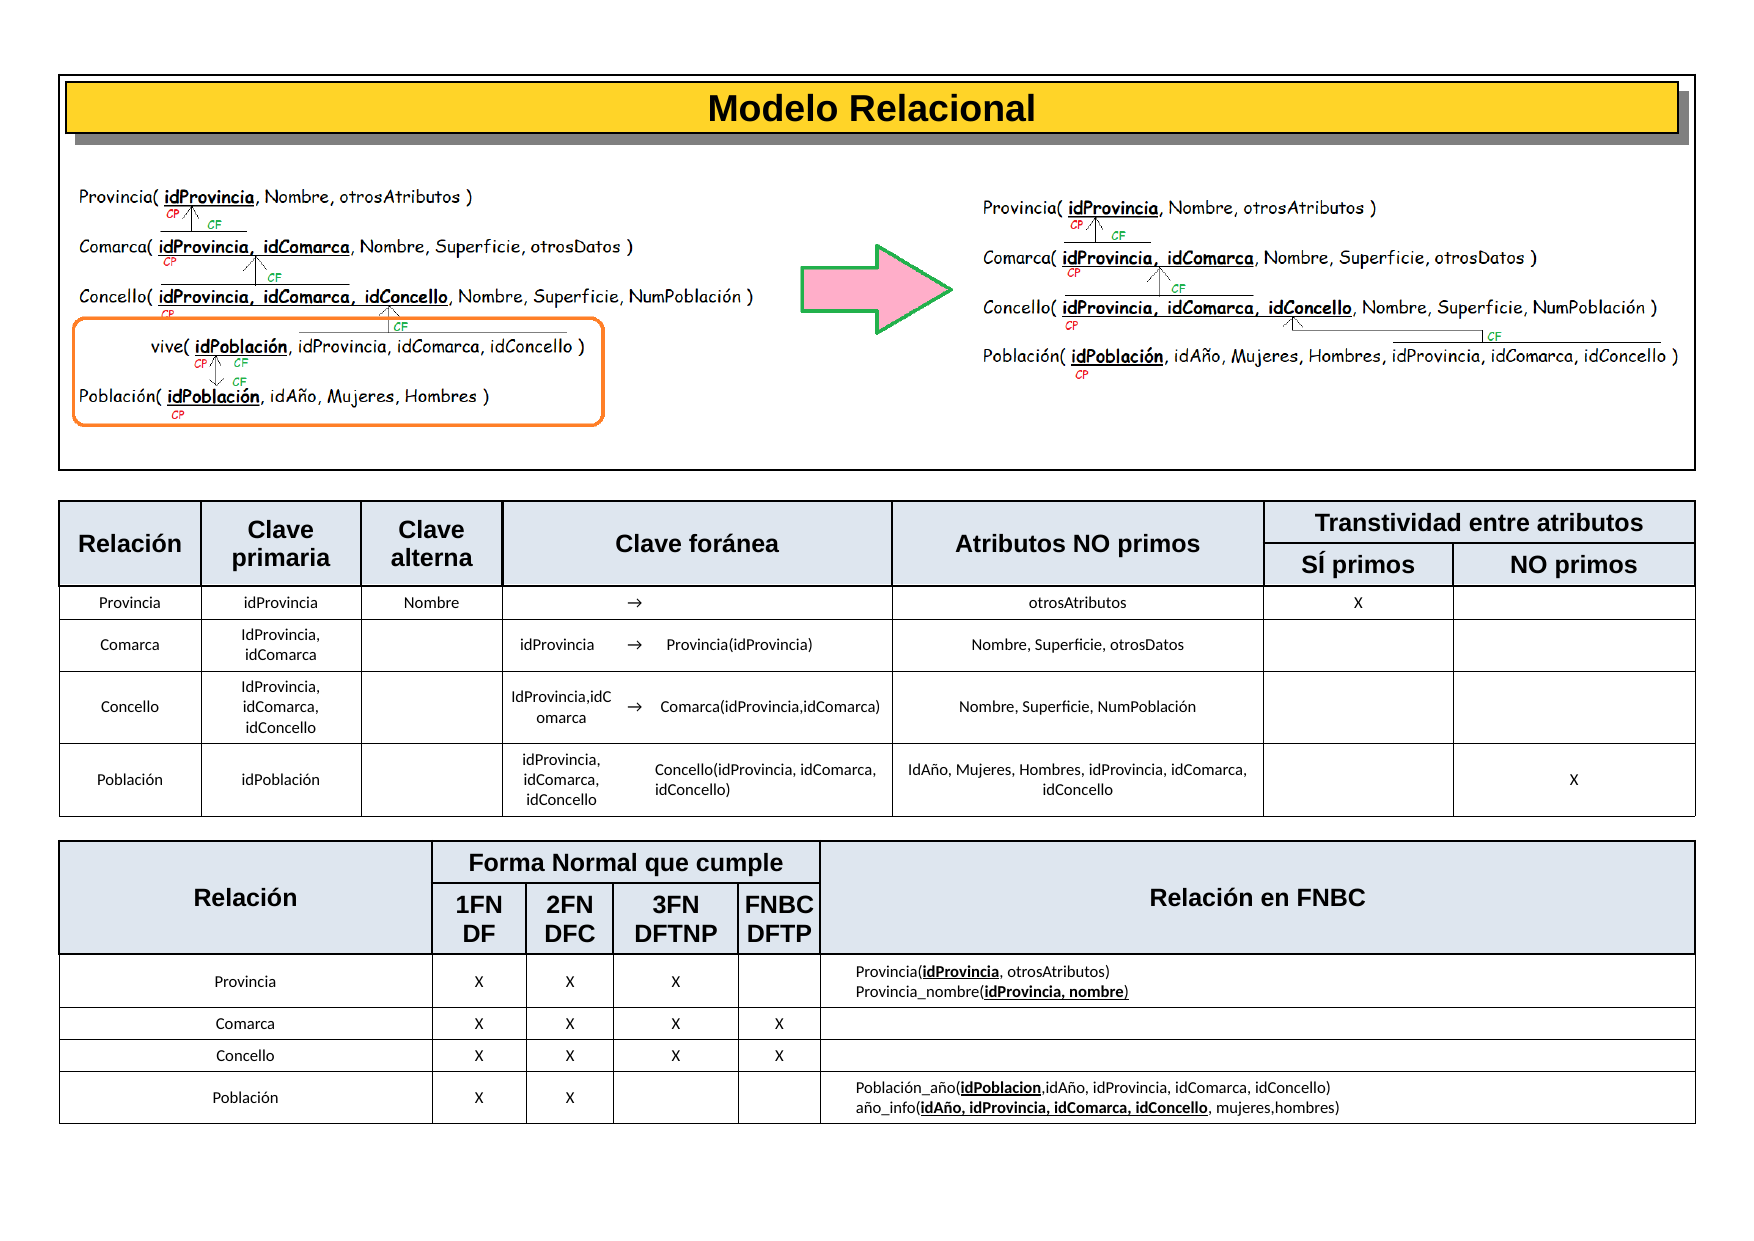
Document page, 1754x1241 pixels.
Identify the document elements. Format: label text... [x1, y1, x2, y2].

table_cell idProvincia, idComarca, idConcello [503, 744, 620, 816]
table_cell X [1454, 744, 1695, 816]
table_cell IdProvincia, idComarca [202, 620, 361, 671]
table_cell X [614, 1008, 738, 1039]
table_cell [362, 620, 502, 671]
table_cell otrosAtributos [893, 587, 1263, 618]
table_cell [1454, 620, 1695, 671]
table_cell Nombre, Superficie, NumPoblación [893, 672, 1263, 743]
table_header Relación [60, 502, 200, 584]
table_header Clave alterna [362, 502, 501, 584]
table_cell X [433, 955, 526, 1007]
table_header Forma Normal que cumple [433, 842, 819, 882]
table_cell idProvincia [503, 620, 620, 671]
table_cell Nombre [362, 587, 502, 618]
table_cell Concello(idProvincia, idComarca, idConcello) [649, 744, 892, 816]
table_header Relación en FNBC [821, 842, 1694, 953]
table_cell → [620, 587, 649, 618]
table_cell [362, 744, 502, 816]
table_cell [739, 955, 820, 1007]
table_cell X [739, 1040, 820, 1071]
table_cell Provincia(idProvincia, otrosAtributos) Provincia_nombre(idProvincia, nombre) [821, 955, 1695, 1007]
table_cell Nombre, Superficie, otrosDatos [893, 620, 1263, 671]
table_cell [614, 1072, 738, 1123]
table_cell Comarca [60, 620, 201, 671]
table_cell IdProvincia, idComarca, idConcello [202, 672, 361, 743]
table_cell 1FN DF [433, 884, 525, 953]
table_cell X [739, 1008, 820, 1039]
table_cell [739, 1072, 820, 1123]
table_cell X [527, 1008, 613, 1039]
table_cell X [614, 1040, 738, 1071]
table_header Clave foránea [504, 502, 891, 584]
table_cell idPoblación [202, 744, 361, 816]
table_cell Población_año(idPoblacion,idAño, idProvincia, idComarca, idConcello) año_info(idAño, idProvincia, idComarca, idConcello, mujeres,hombres) [821, 1072, 1695, 1123]
table_cell X [527, 1040, 613, 1071]
picture [64, 162, 1690, 435]
table_cell X [433, 1040, 526, 1071]
table_cell [503, 587, 620, 618]
table_header Modelo Relacional [60, 76, 1694, 151]
table_cell X [527, 1072, 613, 1123]
table_cell [60, 151, 1694, 469]
table_cell IdAño, Mujeres, Hombres, idProvincia, idComarca, idConcello [893, 744, 1263, 816]
table_cell [821, 1040, 1695, 1071]
table_cell [1264, 672, 1453, 743]
table_cell Comarca(idProvincia,idComarca) [649, 672, 892, 743]
table_cell Población [60, 744, 201, 816]
table_cell [362, 672, 502, 743]
table_cell [1454, 587, 1695, 618]
table_cell [1454, 672, 1695, 743]
table_cell 3FN DFTNP [614, 884, 737, 953]
table_cell X [614, 955, 738, 1007]
table_cell [620, 744, 649, 816]
table_cell Provincia [60, 587, 201, 618]
table_cell IdProvincia,idComarca [503, 672, 620, 743]
table_cell → [620, 672, 649, 743]
table_cell X [433, 1072, 526, 1123]
table_cell FNBC DFTP [739, 884, 819, 953]
table_cell SÍ primos [1265, 544, 1452, 584]
table_cell Provincia [60, 955, 432, 1007]
table_header Atributos NO primos [893, 502, 1263, 584]
table_cell [649, 587, 892, 618]
table_cell X [1264, 587, 1453, 618]
table_cell idProvincia [202, 587, 361, 618]
table_header Clave primaria [202, 502, 360, 584]
table_cell Concello [60, 672, 201, 743]
table_cell X [433, 1008, 526, 1039]
table_cell → [620, 620, 649, 671]
table_cell 2FN DFC [527, 884, 612, 953]
table_cell X [527, 955, 613, 1007]
table_cell Concello [60, 1040, 432, 1071]
table_cell [821, 1008, 1695, 1039]
table_cell Provincia(idProvincia) [649, 620, 892, 671]
table_cell [1264, 744, 1453, 816]
table_cell [1264, 620, 1453, 671]
table_cell Comarca [60, 1008, 432, 1039]
table_header Transtividad entre atributos [1265, 502, 1694, 542]
table_header Relación [60, 842, 431, 953]
table_cell Población [60, 1072, 432, 1123]
table_cell NO primos [1454, 544, 1694, 584]
